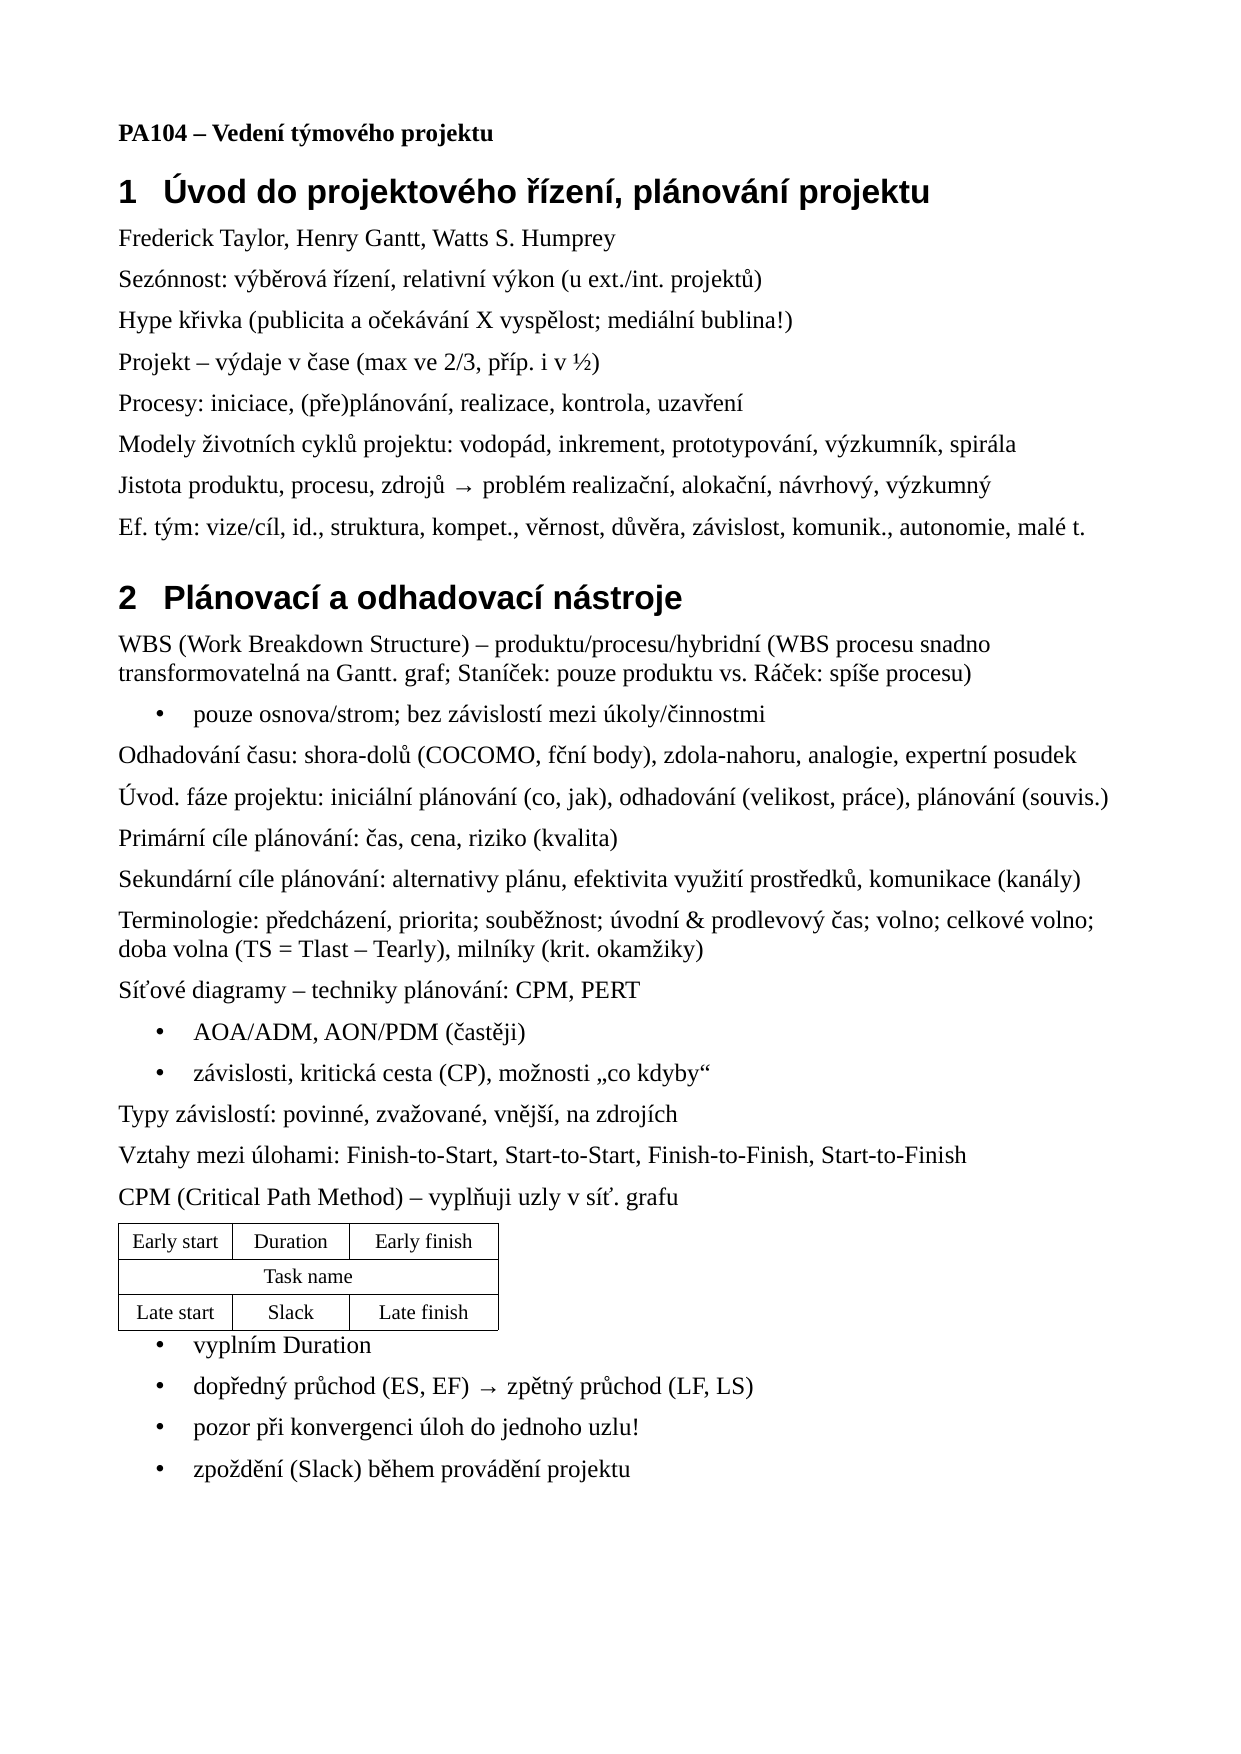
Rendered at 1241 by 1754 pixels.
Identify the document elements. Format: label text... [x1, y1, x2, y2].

text Terminologie: předcházení, priorita; souběžnost; úvodní & prodlevový čas; volno; celkové volno; doba volna (TS = Tlast – Tearly), milníky (krit. okamžiky) [118, 905, 1122, 963]
table_header Early finish [350, 1224, 498, 1258]
text Ef. tým: vize/cíl, id., struktura, kompet., věrnost, důvěra, závislost, komunik., autonomie, malé t. [118, 512, 1122, 541]
list zpoždění (Slack) během provádění projektu [156, 1454, 1122, 1482]
list AOA/ADM, AON/PDM (častěji) [156, 1017, 1122, 1045]
text PA104 – Vedení týmového projektu [118, 118, 1122, 147]
text Úvod. fáze projektu: iniciální plánování (co, jak), odhadování (velikost, práce), plánování (souvis.) [118, 782, 1122, 810]
table_header Duration [233, 1224, 349, 1258]
text Primární cíle plánování: čas, cena, riziko (kvalita) [118, 823, 1122, 852]
list dopředný průchod (ES, EF) → zpětný průchod (LF, LS) [156, 1371, 1122, 1400]
text WBS (Work Breakdown Structure) – produktu/procesu/hybridní (WBS procesu snadno transformovatelná na Gantt. graf; Staníček: pouze produktu vs. Ráček: spíše procesu) [118, 629, 1122, 687]
list vyplním Duration [156, 1330, 1122, 1359]
text Hype křivka (publicita a očekávání X vyspělost; mediální bublina!) [118, 306, 1122, 334]
subtitle Plánovací a odhadovací nástroje [118, 578, 1122, 617]
list závislosti, kritická cesta (CP), možnosti „co kdyby“ [156, 1058, 1122, 1087]
text Sezónnost: výběrová řízení, relativní výkon (u ext./int. projektů) [118, 264, 1122, 293]
table_cell Slack [233, 1295, 349, 1330]
list pouze osnova/strom; bez závislostí mezi úkoly/činnostmi [156, 699, 1122, 728]
text Projekt – výdaje v čase (max ve 2/3, příp. i v ½) [118, 347, 1122, 376]
text Procesy: iniciace, (pře)plánování, realizace, kontrola, uzavření [118, 388, 1122, 417]
text Typy závislostí: povinné, zvažované, vnější, na zdrojích [118, 1099, 1122, 1128]
text Modely životních cyklů projektu: vodopád, inkrement, prototypování, výzkumník, spirála [118, 429, 1122, 458]
table_cell Task name [119, 1260, 498, 1294]
text Vztahy mezi úlohami: Finish-to-Start, Start-to-Start, Finish-to-Finish, Start-to-Finish [118, 1140, 1122, 1169]
subtitle Úvod do projektového řízení, plánování projektu [118, 172, 1122, 211]
text Sekundární cíle plánování: alternativy plánu, efektivita využití prostředků, komunikace (kanály) [118, 864, 1122, 893]
text Frederick Taylor, Henry Gantt, Watts S. Humprey [118, 223, 1122, 252]
table_cell Late start [119, 1295, 232, 1330]
text Jistota produktu, procesu, zdrojů → problém realizační, alokační, návrhový, výzkumný [118, 471, 1122, 499]
table_cell Late finish [350, 1295, 498, 1330]
text Síťové diagramy – techniky plánování: CPM, PERT [118, 975, 1122, 1004]
list pozor při konvergenci úloh do jednoho uzlu! [156, 1412, 1122, 1441]
text Odhadování času: shora-dolů (COCOMO, fční body), zdola-nahoru, analogie, expertní posudek [118, 740, 1122, 769]
text CPM (Critical Path Method) – vyplňuji uzly v síť. grafu [118, 1182, 1122, 1210]
table_header Early start [119, 1224, 232, 1258]
